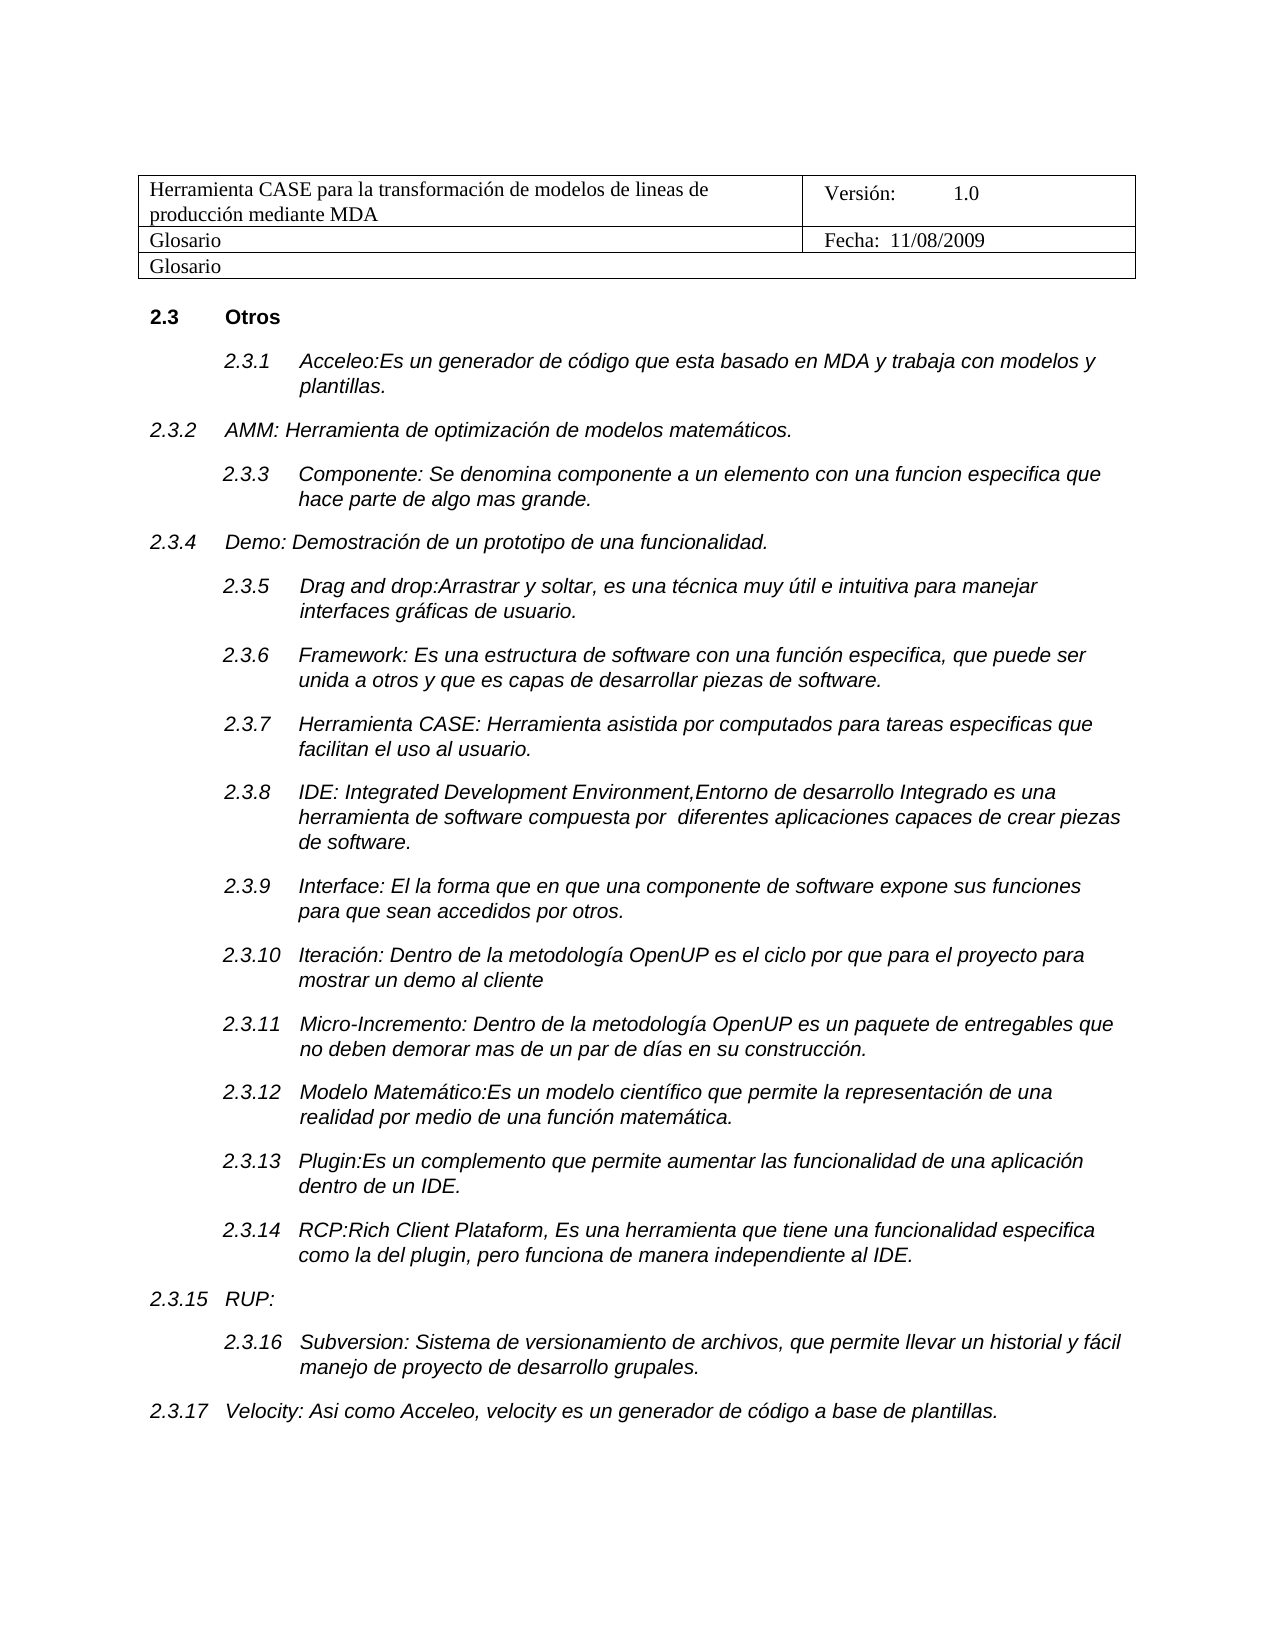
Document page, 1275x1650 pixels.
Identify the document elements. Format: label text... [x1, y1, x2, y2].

subtitle Subversion: Sistema de versionamiento de archivos, que permite llevar un historial y fácil manejo de proyecto de desarrollo grupales. [224, 1329, 1125, 1379]
subtitle RUP: [150, 1285, 1125, 1310]
subtitle RCP:Rich Client Plataform, Es una herramienta que tiene una funcionalidad especifica como la del plugin, pero funciona de manera independiente al IDE. [223, 1217, 1125, 1267]
subtitle Interface: El la forma que en que una componente de software expone sus funciones para que sean accedidos por otros. [224, 873, 1125, 923]
subtitle Modelo Matemático:Es un modelo científico que permite la representación de una realidad por medio de una función matemática. [223, 1079, 1125, 1129]
subtitle Acceleo:Es un generador de código que esta basado en MDA y trabaja con modelos y plantillas. [224, 348, 1125, 398]
subtitle IDE: Integrated Development Environment,Entorno de desarrollo Integrado es una herramienta de software compuesta por diferentes aplicaciones capaces de crear piezas de software. [224, 779, 1125, 854]
subtitle AMM: Herramienta de optimización de modelos matemáticos. [150, 417, 1125, 442]
subtitle Framework: Es una estructura de software con una función especifica, que puede ser unida a otros y que es capas de desarrollar piezas de software. [223, 642, 1125, 692]
subtitle Velocity: Asi como Acceleo, velocity es un generador de código a base de plantillas. [150, 1398, 1125, 1423]
subtitle Otros [150, 304, 1125, 329]
subtitle Demo: Demostración de un prototipo de una funcionalidad. [150, 529, 1125, 554]
subtitle Micro-Incremento: Dentro de la metodología OpenUP es un paquete de entregables que no deben demorar mas de un par de días en su construcción. [223, 1010, 1125, 1060]
subtitle Drag and drop:Arrastrar y soltar, es una técnica muy útil e intuitiva para manejar interfaces gráficas de usuario. [223, 573, 1125, 623]
subtitle Iteración: Dentro de la metodología OpenUP es el ciclo por que para el proyecto para mostrar un demo al cliente [223, 942, 1125, 992]
subtitle Componente: Se denomina componente a un elemento con una funcion especifica que hace parte de algo mas grande. [223, 460, 1125, 510]
subtitle Herramienta CASE: Herramienta asistida por computados para tareas especificas que facilitan el uso al usuario. [224, 710, 1125, 760]
subtitle Plugin:Es un complemento que permite aumentar las funcionalidad de una aplicación dentro de un IDE. [223, 1148, 1125, 1198]
